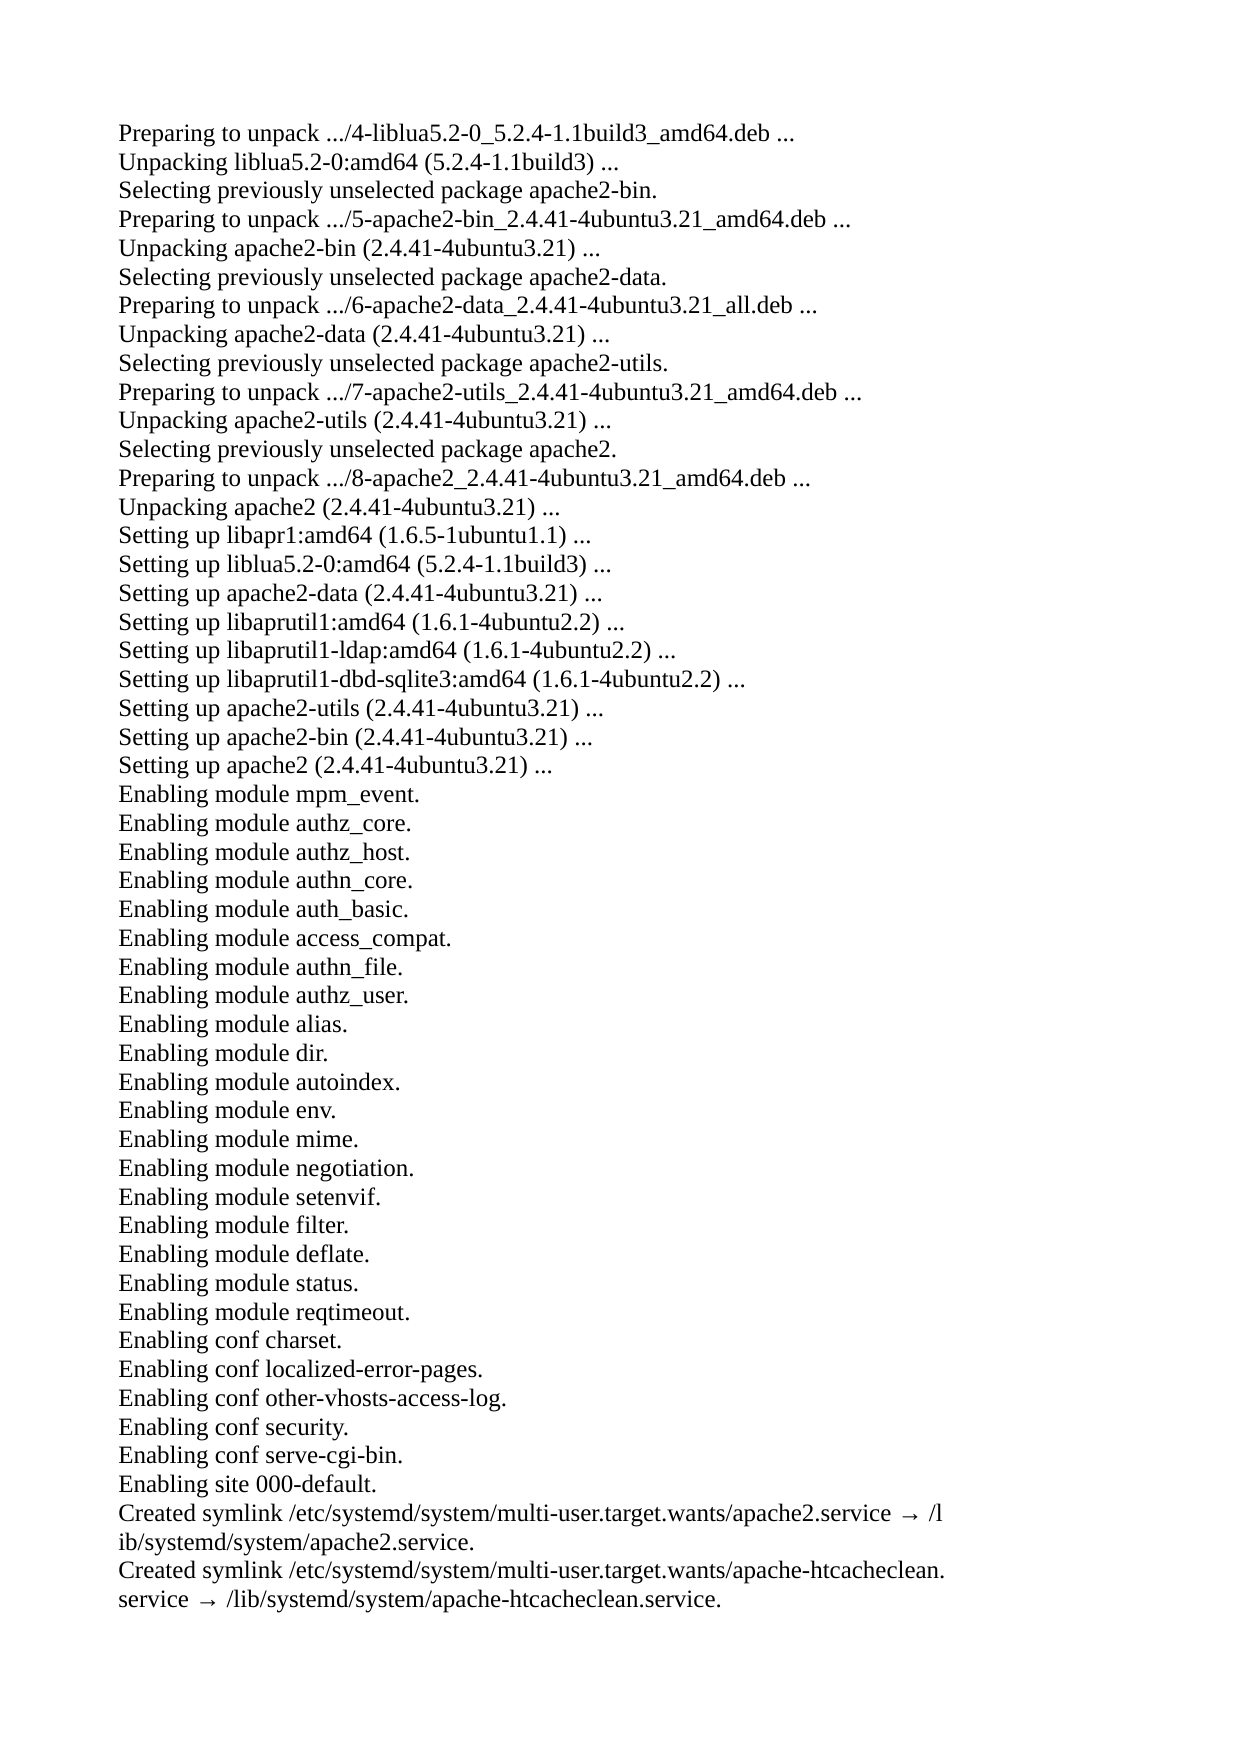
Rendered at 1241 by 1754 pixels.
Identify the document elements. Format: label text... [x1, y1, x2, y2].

text service → /lib/systemd/system/apache-htcacheclean.service. [118, 1584, 1122, 1613]
text Selecting previously unselected package apache2. [118, 434, 1122, 463]
text Created symlink /etc/systemd/system/multi-user.target.wants/apache2.service → /l [118, 1498, 1122, 1527]
text Enabling module alias. [118, 1009, 1122, 1038]
text Enabling module authn_file. [118, 952, 1122, 981]
text Unpacking apache2-bin (2.4.41-4ubuntu3.21) ... [118, 233, 1122, 262]
text Enabling conf charset. [118, 1326, 1122, 1354]
text Setting up apache2 (2.4.41-4ubuntu3.21) ... [118, 751, 1122, 779]
text Setting up libaprutil1-ldap:amd64 (1.6.1-4ubuntu2.2) ... [118, 636, 1122, 664]
text Enabling module access_compat. [118, 923, 1122, 952]
text Unpacking apache2-data (2.4.41-4ubuntu3.21) ... [118, 319, 1122, 348]
text Enabling module deflate. [118, 1239, 1122, 1268]
text Setting up liblua5.2-0:amd64 (5.2.4-1.1build3) ... [118, 549, 1122, 578]
text Enabling module reqtimeout. [118, 1297, 1122, 1326]
text Selecting previously unselected package apache2-bin. [118, 176, 1122, 204]
text Setting up libaprutil1:amd64 (1.6.1-4ubuntu2.2) ... [118, 607, 1122, 636]
text Enabling module authz_core. [118, 808, 1122, 837]
text Setting up libaprutil1-dbd-sqlite3:amd64 (1.6.1-4ubuntu2.2) ... [118, 664, 1122, 693]
text Setting up libapr1:amd64 (1.6.5-1ubuntu1.1) ... [118, 521, 1122, 549]
text Unpacking liblua5.2-0:amd64 (5.2.4-1.1build3) ... [118, 147, 1122, 176]
text Enabling module env. [118, 1096, 1122, 1124]
text Unpacking apache2-utils (2.4.41-4ubuntu3.21) ... [118, 406, 1122, 434]
text Enabling module authn_core. [118, 866, 1122, 894]
text Enabling conf other-vhosts-access-log. [118, 1383, 1122, 1412]
text Enabling conf serve-cgi-bin. [118, 1441, 1122, 1469]
text Setting up apache2-utils (2.4.41-4ubuntu3.21) ... [118, 693, 1122, 722]
text ib/systemd/system/apache2.service. [118, 1527, 1122, 1556]
text Preparing to unpack .../7-apache2-utils_2.4.41-4ubuntu3.21_amd64.deb ... [118, 377, 1122, 406]
text Enabling module filter. [118, 1211, 1122, 1239]
text Enabling module authz_host. [118, 837, 1122, 866]
text Enabling module status. [118, 1268, 1122, 1297]
text Preparing to unpack .../6-apache2-data_2.4.41-4ubuntu3.21_all.deb ... [118, 291, 1122, 319]
text Unpacking apache2 (2.4.41-4ubuntu3.21) ... [118, 492, 1122, 521]
text Enabling module dir. [118, 1038, 1122, 1067]
text Enabling module autoindex. [118, 1067, 1122, 1096]
text Selecting previously unselected package apache2-data. [118, 262, 1122, 291]
text Enabling site 000-default. [118, 1469, 1122, 1498]
text Created symlink /etc/systemd/system/multi-user.target.wants/apache-htcacheclean. [118, 1556, 1122, 1584]
text Preparing to unpack .../5-apache2-bin_2.4.41-4ubuntu3.21_amd64.deb ... [118, 204, 1122, 233]
text Enabling conf localized-error-pages. [118, 1354, 1122, 1383]
text Enabling module negotiation. [118, 1153, 1122, 1182]
text Enabling module mime. [118, 1124, 1122, 1153]
text Selecting previously unselected package apache2-utils. [118, 348, 1122, 377]
text Setting up apache2-bin (2.4.41-4ubuntu3.21) ... [118, 722, 1122, 751]
text Preparing to unpack .../8-apache2_2.4.41-4ubuntu3.21_amd64.deb ... [118, 463, 1122, 492]
text Enabling module authz_user. [118, 981, 1122, 1009]
text Preparing to unpack .../4-liblua5.2-0_5.2.4-1.1build3_amd64.deb ... [118, 118, 1122, 147]
text Enabling module setenvif. [118, 1182, 1122, 1211]
text Enabling module mpm_event. [118, 779, 1122, 808]
text Setting up apache2-data (2.4.41-4ubuntu3.21) ... [118, 578, 1122, 607]
text Enabling module auth_basic. [118, 894, 1122, 923]
text Enabling conf security. [118, 1412, 1122, 1441]
